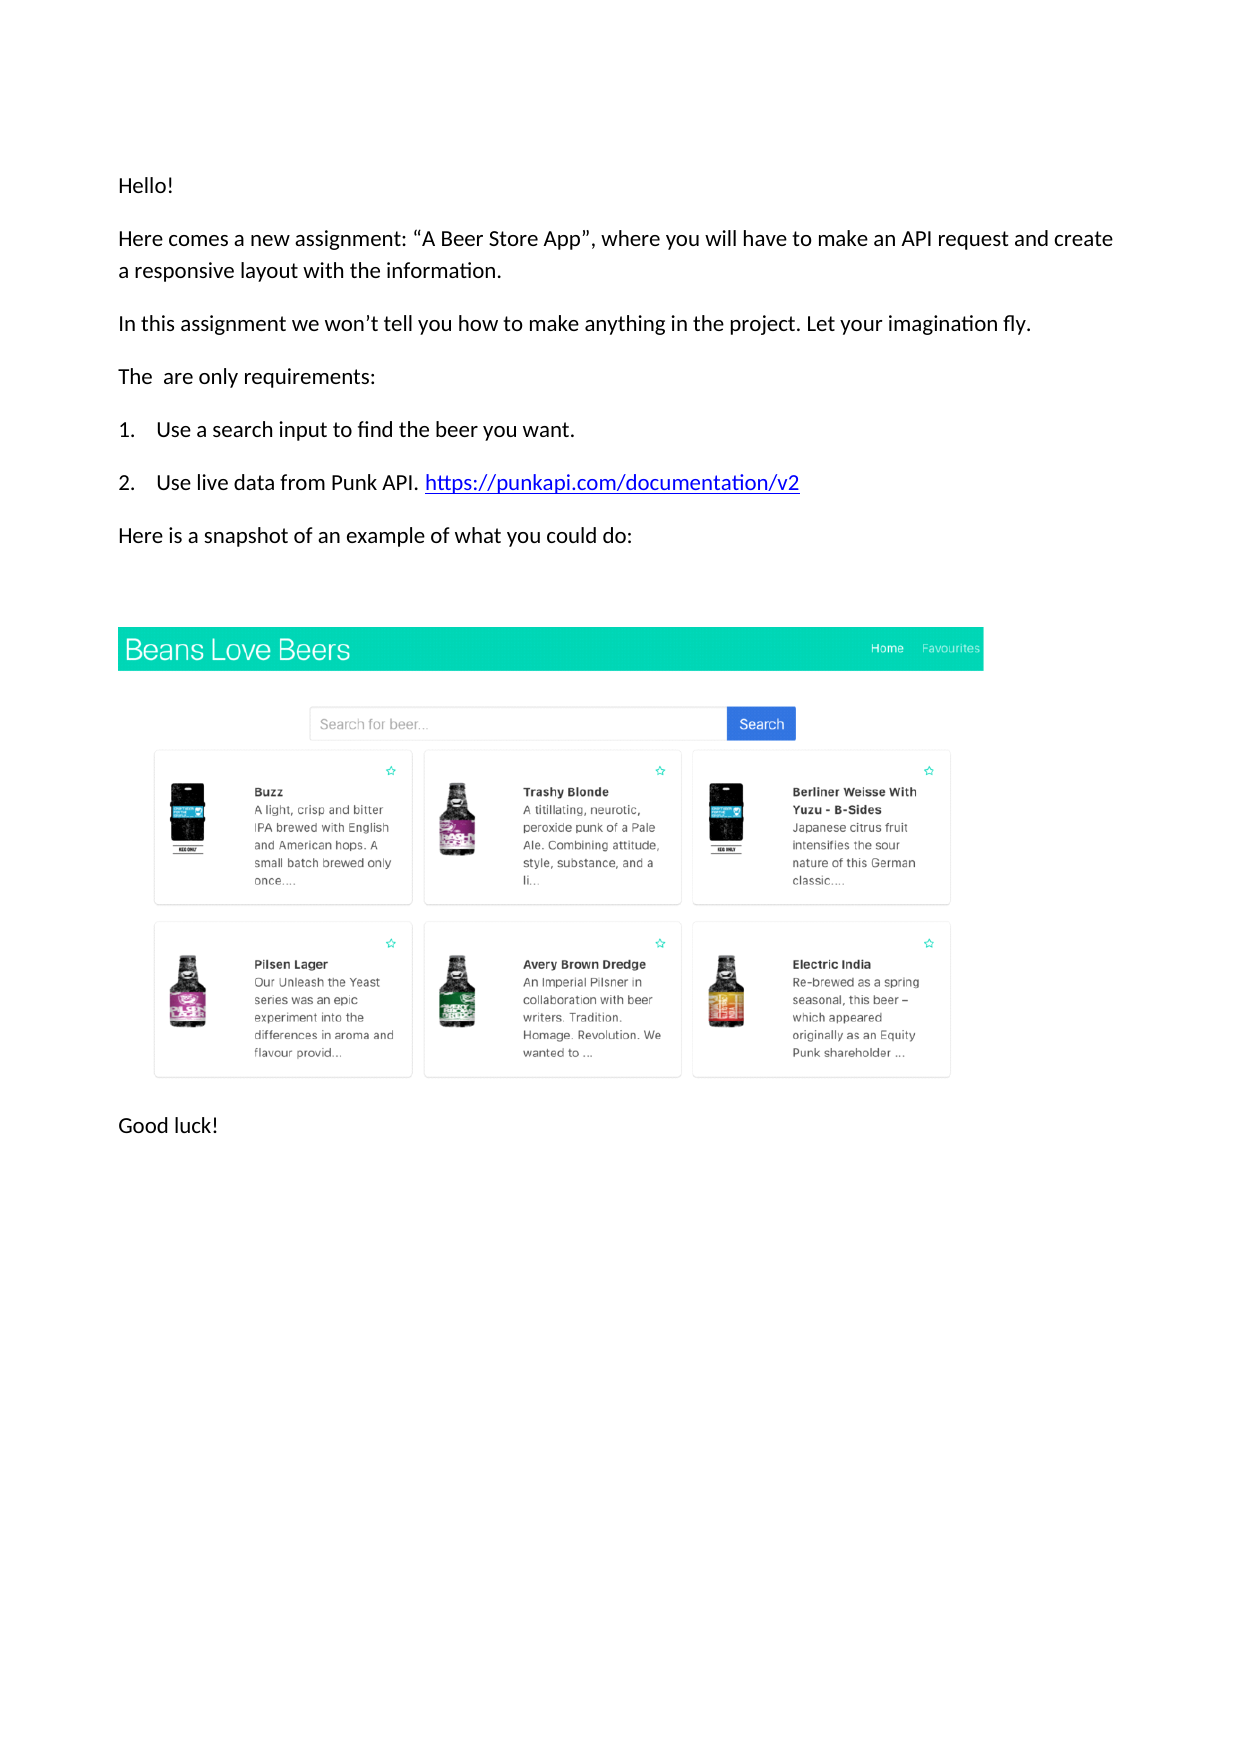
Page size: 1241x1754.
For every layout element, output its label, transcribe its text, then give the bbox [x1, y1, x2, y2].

text Here comes a new assignment: “A Beer Store App”, where you will have to make an API request and create a responsive layout with the information. [118, 224, 1122, 284]
text Hello! [118, 171, 1122, 199]
text Here is a snapshot of an example of what you could do: [118, 521, 1122, 549]
text In this assignment we won’t tell you how to make anything in the project. Let your imagination fly. [118, 309, 1122, 337]
text The are only requirements: [118, 362, 1122, 390]
text 1. Use a search input to find the beer you want. [118, 415, 1122, 443]
text Good luck! [118, 1111, 1122, 1139]
text 2. Use live data from Punk API. https://punkapi.com/documentation/v2 [118, 468, 1122, 496]
